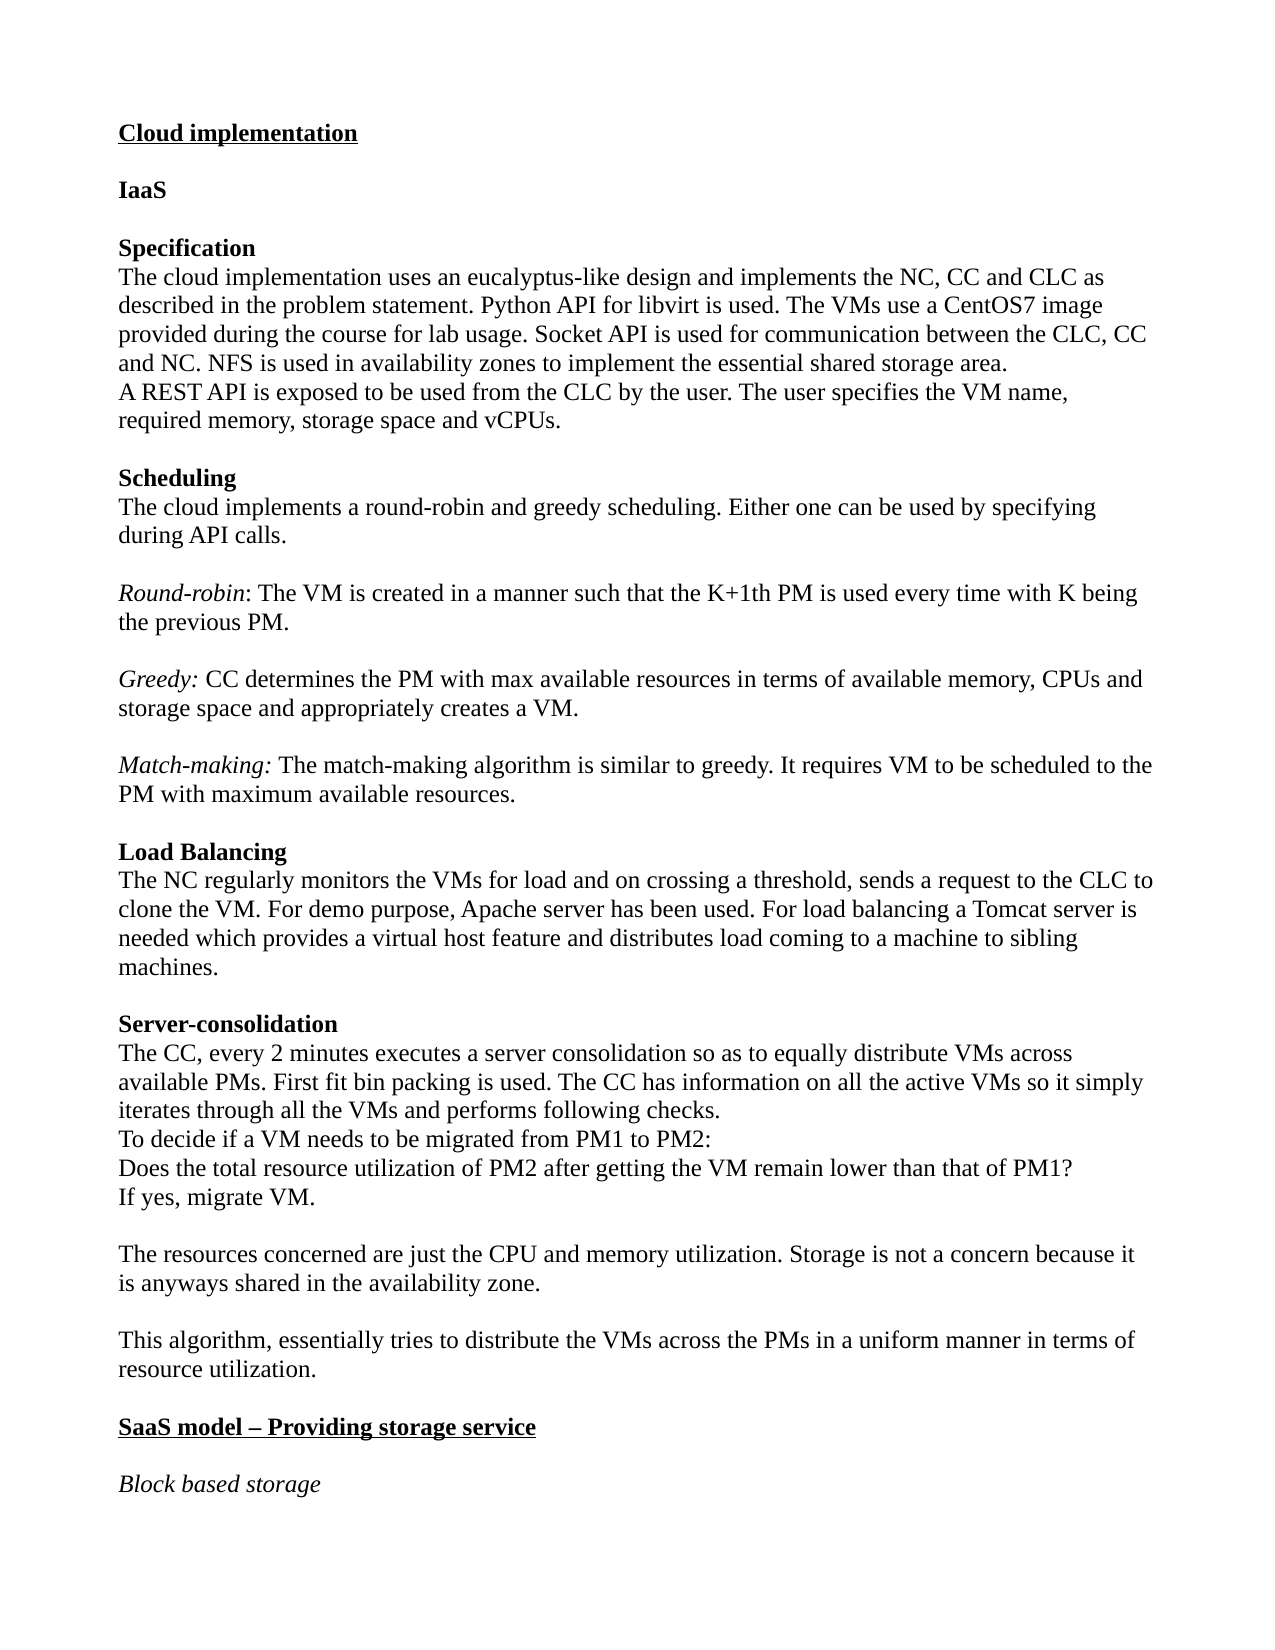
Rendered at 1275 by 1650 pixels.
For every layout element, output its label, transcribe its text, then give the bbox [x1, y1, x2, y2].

text Greedy: CC determines the PM with max available resources in terms of available memory, CPUs and storage space and appropriately creates a VM. [118, 664, 1157, 722]
text Load Balancing [118, 837, 1157, 866]
text The CC, every 2 minutes executes a server consolidation so as to equally distribute VMs across available PMs. First fit bin packing is used. The CC has information on all the active VMs so it simply iterates through all the VMs and performs following checks. [118, 1038, 1157, 1124]
text IaaS [118, 176, 1157, 204]
text Does the total resource utilization of PM2 after getting the VM remain lower than that of PM1? [118, 1153, 1157, 1182]
text A REST API is exposed to be used from the CLC by the user. The user specifies the VM name, required memory, storage space and vCPUs. [118, 377, 1157, 434]
text Cloud implementation [118, 118, 1157, 147]
text Round-robin: The VM is created in a manner such that the K+1th PM is used every time with K being the previous PM. [118, 578, 1157, 636]
text Block based storage [118, 1469, 1157, 1498]
text Specification [118, 233, 1157, 262]
text If yes, migrate VM. [118, 1182, 1157, 1211]
text Match-making: The match-making algorithm is similar to greedy. It requires VM to be scheduled to the PM with maximum available resources. [118, 751, 1157, 808]
text This algorithm, essentially tries to distribute the VMs across the PMs in a uniform manner in terms of resource utilization. [118, 1326, 1157, 1383]
text The cloud implementation uses an eucalyptus-like design and implements the NC, CC and CLC as described in the problem statement. Python API for libvirt is used. The VMs use a CentOS7 image provided during the course for lab usage. Socket API is used for communication between the CLC, CC and NC. NFS is used in availability zones to implement the essential shared storage area. [118, 262, 1157, 377]
text SaaS model – Providing storage service [118, 1412, 1157, 1441]
text The NC regularly monitors the VMs for load and on crossing a threshold, sends a request to the CLC to clone the VM. For demo purpose, Apache server has been used. For load balancing a Tomcat server is needed which provides a virtual host feature and distributes load coming to a machine to sibling machines. [118, 866, 1157, 981]
text Server-consolidation [118, 1009, 1157, 1038]
text The cloud implements a round-robin and greedy scheduling. Either one can be used by specifying during API calls. [118, 492, 1157, 549]
text Scheduling [118, 463, 1157, 492]
text To decide if a VM needs to be migrated from PM1 to PM2: [118, 1124, 1157, 1153]
text The resources concerned are just the CPU and memory utilization. Storage is not a concern because it is anyways shared in the availability zone. [118, 1239, 1157, 1297]
